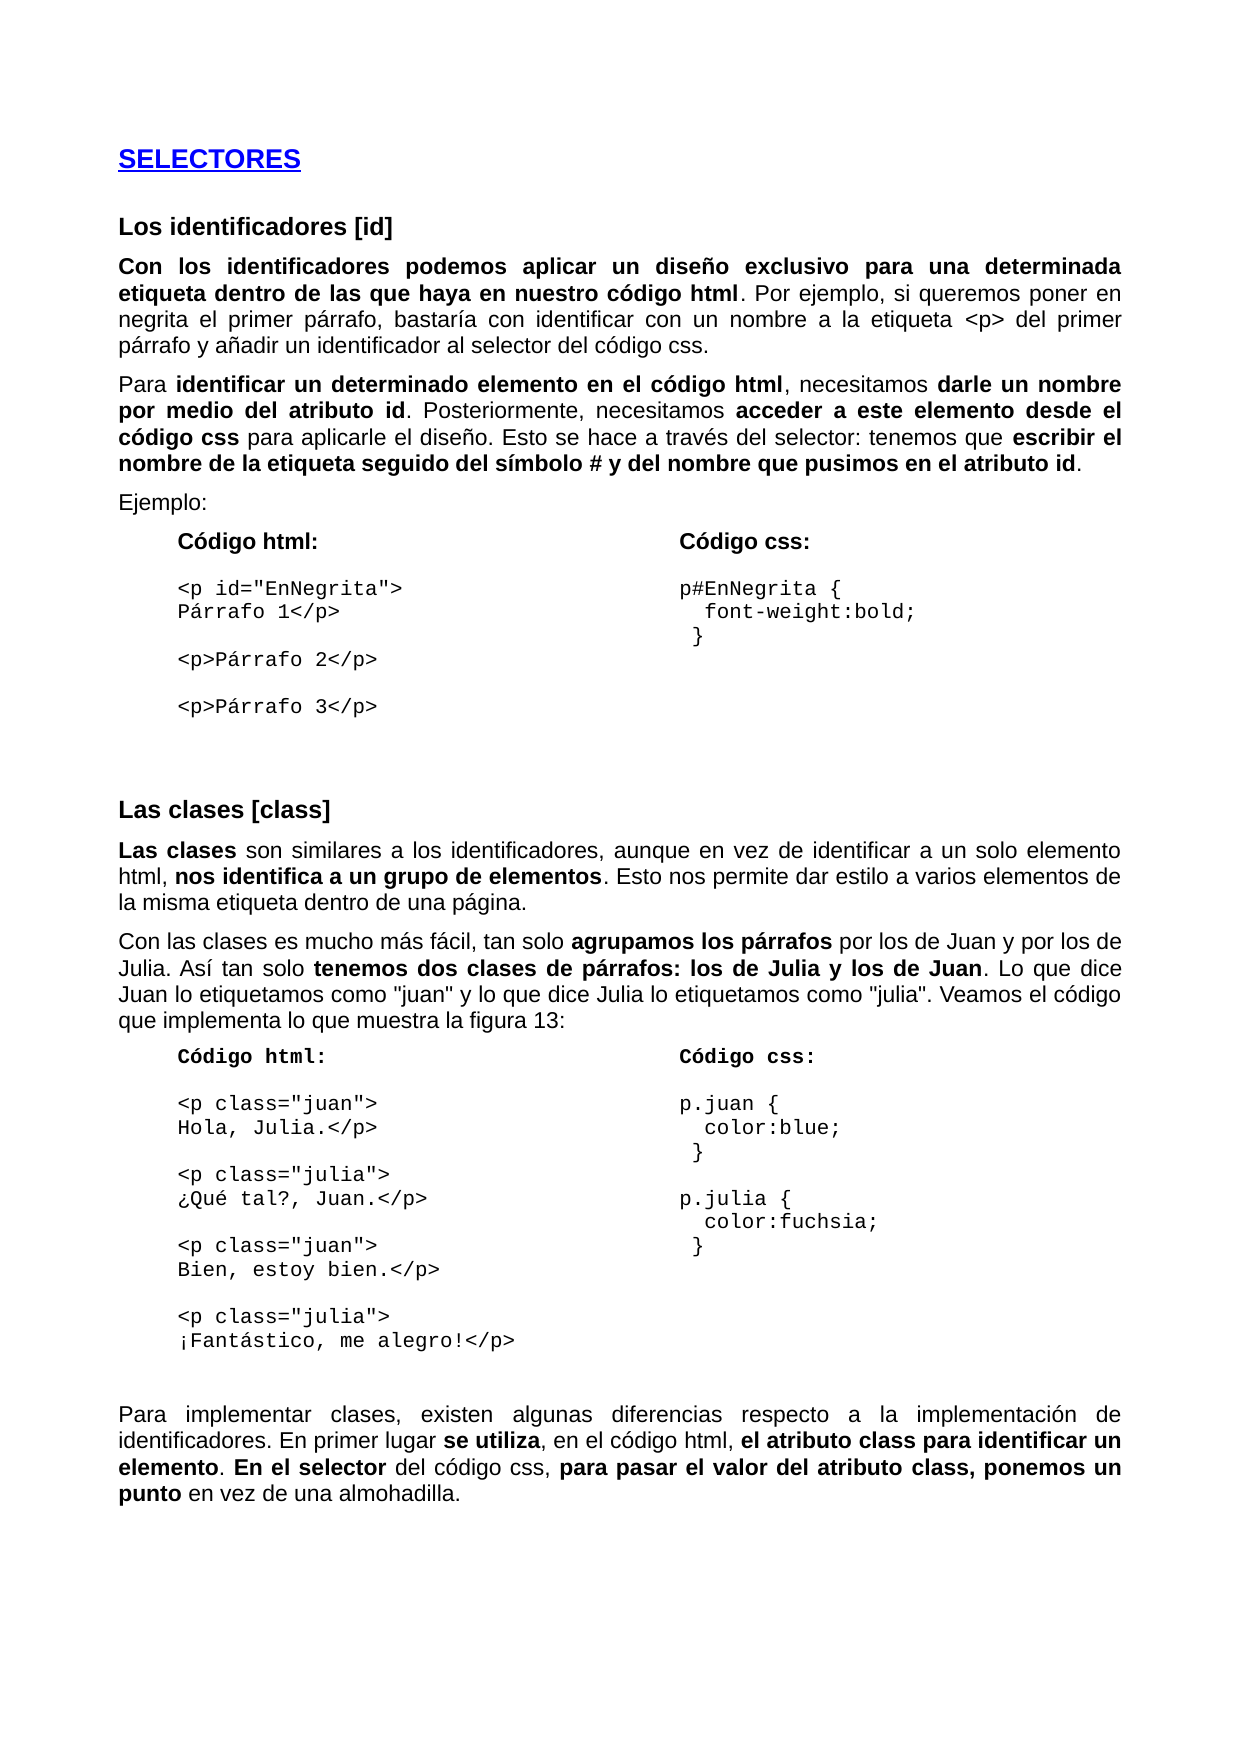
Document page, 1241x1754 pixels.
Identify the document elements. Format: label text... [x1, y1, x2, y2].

subtitle Los identificadores [id] [118, 212, 1122, 241]
text Con los identificadores podemos aplicar un diseño exclusivo para una determinada etiqueta dentro de las que haya en nuestro código html. Por ejemplo, si queremos poner en negrita el primer párrafo, bastaría con identificar con un nombre a la etiqueta <p> del primer párrafo y añadir un identificador al selector del código css. [118, 253, 1122, 358]
text Código html: [177, 1046, 561, 1070]
text <p class="julia"> [177, 1306, 561, 1330]
text <p id="EnNegrita"> [177, 578, 561, 601]
text } [679, 1141, 1063, 1164]
text color:blue; [679, 1117, 1063, 1141]
text p#EnNegrita { [679, 578, 1063, 601]
text Código html: [177, 528, 561, 554]
text Código css: [679, 528, 1063, 554]
text p.julia { [679, 1188, 1063, 1212]
text font-weight:bold; [679, 601, 1063, 625]
text Para implementar clases, existen algunas diferencias respecto a la implementación de identificadores. En primer lugar se utiliza, en el código html, el atributo class para identificar un elemento. En el selector del código css, para pasar el valor del atributo class, ponemos un punto en vez de una almohadilla. [118, 1401, 1122, 1507]
text Código css: [679, 1046, 1063, 1070]
subtitle SELECTORES [118, 143, 1122, 174]
text <p>Párrafo 2</p> [177, 649, 561, 672]
text <p class="julia"> [177, 1164, 561, 1188]
text Con las clases es mucho más fácil, tan solo agrupamos los párrafos por los de Juan y por los de Julia. Así tan solo tenemos dos clases de párrafos: los de Julia y los de Juan. Lo que dice Juan lo etiquetamos como "juan" y lo que dice Julia lo etiquetamos como "julia". Veamos el código que implementa lo que muestra la figura 13: [118, 928, 1122, 1033]
text <p class="juan"> [177, 1235, 561, 1259]
subtitle Las clases [class] [118, 795, 1122, 824]
text ¿Qué tal?, Juan.</p> [177, 1188, 561, 1212]
text Bien, estoy bien.</p> [177, 1259, 561, 1282]
text Para identificar un determinado elemento en el código html, necesitamos darle un nombre por medio del atributo id. Posteriormente, necesitamos acceder a este elemento desde el código css para aplicarle el diseño. Esto se hace a través del selector: tenemos que escribir el nombre de la etiqueta seguido del símbolo # y del nombre que pusimos en el atributo id. [118, 371, 1122, 476]
text Las clases son similares a los identificadores, aunque en vez de identificar a un solo elemento html, nos identifica a un grupo de elementos. Esto nos permite dar estilo a varios elementos de la misma etiqueta dentro de una página. [118, 837, 1122, 916]
text <p class="juan"> [177, 1093, 561, 1117]
text ¡Fantástico, me alegro!</p> [177, 1330, 561, 1353]
text color:fuchsia; [679, 1212, 1063, 1235]
text Párrafo 1</p> [177, 601, 561, 625]
text <p>Párrafo 3</p> [177, 696, 561, 720]
text Ejemplo: [118, 489, 1122, 515]
text Hola, Julia.</p> [177, 1117, 561, 1141]
text } [679, 625, 1063, 649]
text p.juan { [679, 1093, 1063, 1117]
text } [679, 1235, 1063, 1259]
